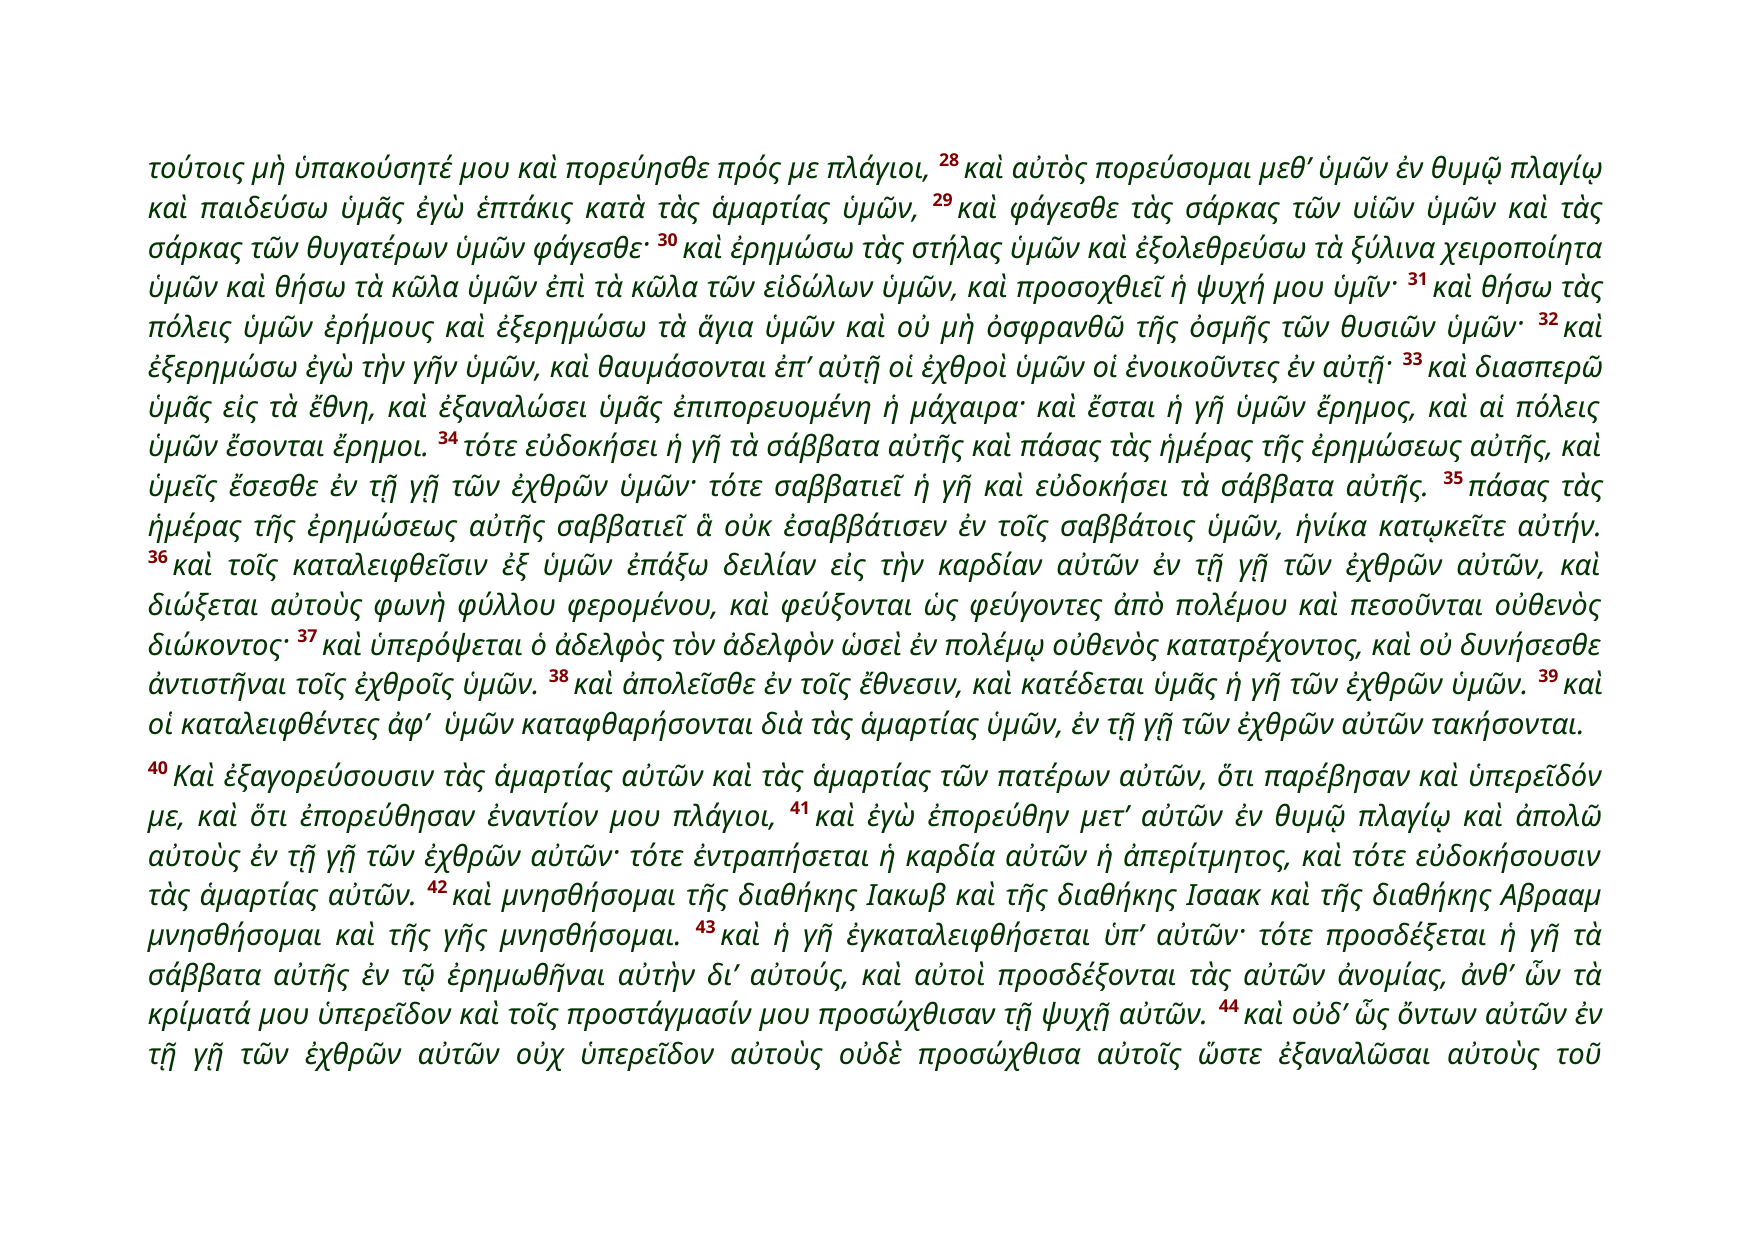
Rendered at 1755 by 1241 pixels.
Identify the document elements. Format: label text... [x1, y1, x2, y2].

text τούτοις μὴ ὑπακούσητέ μου καὶ πορεύησθε πρός με πλάγιοι, 28 καὶ αὐτὸς πορεύσομαι μεθ’ ὑμῶν ἐν θυμῷ πλαγίῳ καὶ παιδεύσω ὑμᾶς ἐγὼ ἑπτάκις κατὰ τὰς ἁμαρτίας ὑμῶν, 29 καὶ φάγεσθε τὰς σάρκας τῶν υἱῶν ὑμῶν καὶ τὰς σάρκας τῶν θυγατέρων ὑμῶν φάγεσθε· 30 καὶ ἐρημώσω τὰς στήλας ὑμῶν καὶ ἐξολεθρεύσω τὰ ξύλινα χειροποίητα ὑμῶν καὶ θήσω τὰ κῶλα ὑμῶν ἐπὶ τὰ κῶλα τῶν εἰδώλων ὑμῶν, καὶ προσοχθιεῖ ἡ ψυχή μου ὑμῖν· 31 καὶ θήσω τὰς πόλεις ὑμῶν ἐρήμους καὶ ἐξερημώσω τὰ ἅγια ὑμῶν καὶ οὐ μὴ ὀσφρανθῶ τῆς ὀσμῆς τῶν θυσιῶν ὑμῶν· 32 καὶ ἐξερημώσω ἐγὼ τὴν γῆν ὑμῶν, καὶ θαυμάσονται ἐπ’ αὐτῇ οἱ ἐχθροὶ ὑμῶν οἱ ἐνοικοῦντες ἐν αὐτῇ· 33 καὶ διασπερῶ ὑμᾶς εἰς τὰ ἔθνη, καὶ ἐξαναλώσει ὑμᾶς ἐπιπορευομένη ἡ μάχαιρα· καὶ ἔσται ἡ γῆ ὑμῶν ἔρημος, καὶ αἱ πόλεις ὑμῶν ἔσονται ἔρημοι. 34 τότε εὐδοκήσει ἡ γῆ τὰ σάββατα αὐτῆς καὶ πάσας τὰς ἡμέρας τῆς ἐρημώσεως αὐτῆς, καὶ ὑμεῖς ἔσεσθε ἐν τῇ γῇ τῶν ἐχθρῶν ὑμῶν· τότε σαββατιεῖ ἡ γῆ καὶ εὐδοκήσει τὰ σάββατα αὐτῆς. 35 πάσας τὰς ἡμέρας τῆς ἐρημώσεως αὐτῆς σαββατιεῖ ἃ οὐκ ἐσαββάτισεν ἐν τοῖς σαββάτοις ὑμῶν, ἡνίκα κατῳκεῖτε αὐτήν. 36 καὶ τοῖς καταλειφθεῖσιν ἐξ ὑμῶν ἐπάξω δειλίαν εἰς τὴν καρδίαν αὐτῶν ἐν τῇ γῇ τῶν ἐχθρῶν αὐτῶν, καὶ διώξεται αὐτοὺς φωνὴ φύλλου φερομένου, καὶ φεύξονται ὡς φεύγοντες ἀπὸ πολέμου καὶ πεσοῦνται οὐθενὸς διώκοντος· 37 καὶ ὑπερόψεται ὁ ἀδελφὸς τὸν ἀδελφὸν ὡσεὶ ἐν πολέμῳ οὐθενὸς κατατρέχοντος, καὶ οὐ δυνήσεσθε ἀντιστῆναι τοῖς ἐχθροῖς ὑμῶν. 38 καὶ ἀπολεῖσθε ἐν τοῖς ἔθνεσιν, καὶ κατέδεται ὑμᾶς ἡ γῆ τῶν ἐχθρῶν ὑμῶν. 39 καὶ οἱ καταλειφθέντες ἀφ’ ὑμῶν καταφθαρήσονται διὰ τὰς ἁμαρτίας ὑμῶν, ἐν τῇ γῇ τῶν ἐχθρῶν αὐτῶν τακήσονται. [148, 148, 1606, 743]
text 40 Καὶ ἐξαγορεύσουσιν τὰς ἁμαρτίας αὐτῶν καὶ τὰς ἁμαρτίας τῶν πατέρων αὐτῶν, ὅτι παρέβησαν καὶ ὑπερεῖδόν με, καὶ ὅτι ἐπορεύθησαν ἐναντίον μου πλάγιοι, 41 καὶ ἐγὼ ἐπορεύθην μετ’ αὐτῶν ἐν θυμῷ πλαγίῳ καὶ ἀπολῶ αὐτοὺς ἐν τῇ γῇ τῶν ἐχθρῶν αὐτῶν· τότε ἐντραπήσεται ἡ καρδία αὐτῶν ἡ ἀπερίτμητος, καὶ τότε εὐδοκήσουσιν τὰς ἁμαρτίας αὐτῶν. 42 καὶ μνησθήσομαι τῆς διαθήκης Ιακωβ καὶ τῆς διαθήκης Ισαακ καὶ τῆς διαθήκης Αβρααμ μνησθήσομαι καὶ τῆς γῆς μνησθήσομαι. 43 καὶ ἡ γῆ ἐγκαταλειφθήσεται ὑπ’ αὐτῶν· τότε προσδέξεται ἡ γῆ τὰ σάββατα αὐτῆς ἐν τῷ ἐρημωθῆναι αὐτὴν δι’ αὐτούς, καὶ αὐτοὶ προσδέξονται τὰς αὐτῶν ἀνομίας, ἀνθ’ ὧν τὰ κρίματά μου ὑπερεῖδον καὶ τοῖς προστάγμασίν μου προσώχθισαν τῇ ψυχῇ αὐτῶν. 44 καὶ οὐδ’ ὧς ὄντων αὐτῶν ἐν τῇ γῇ τῶν ἐχθρῶν αὐτῶν οὐχ ὑπερεῖδον αὐτοὺς οὐδὲ προσώχθισα αὐτοῖς ὥστε ἐξαναλῶσαι αὐτοὺς τοῦ [148, 756, 1606, 1073]
